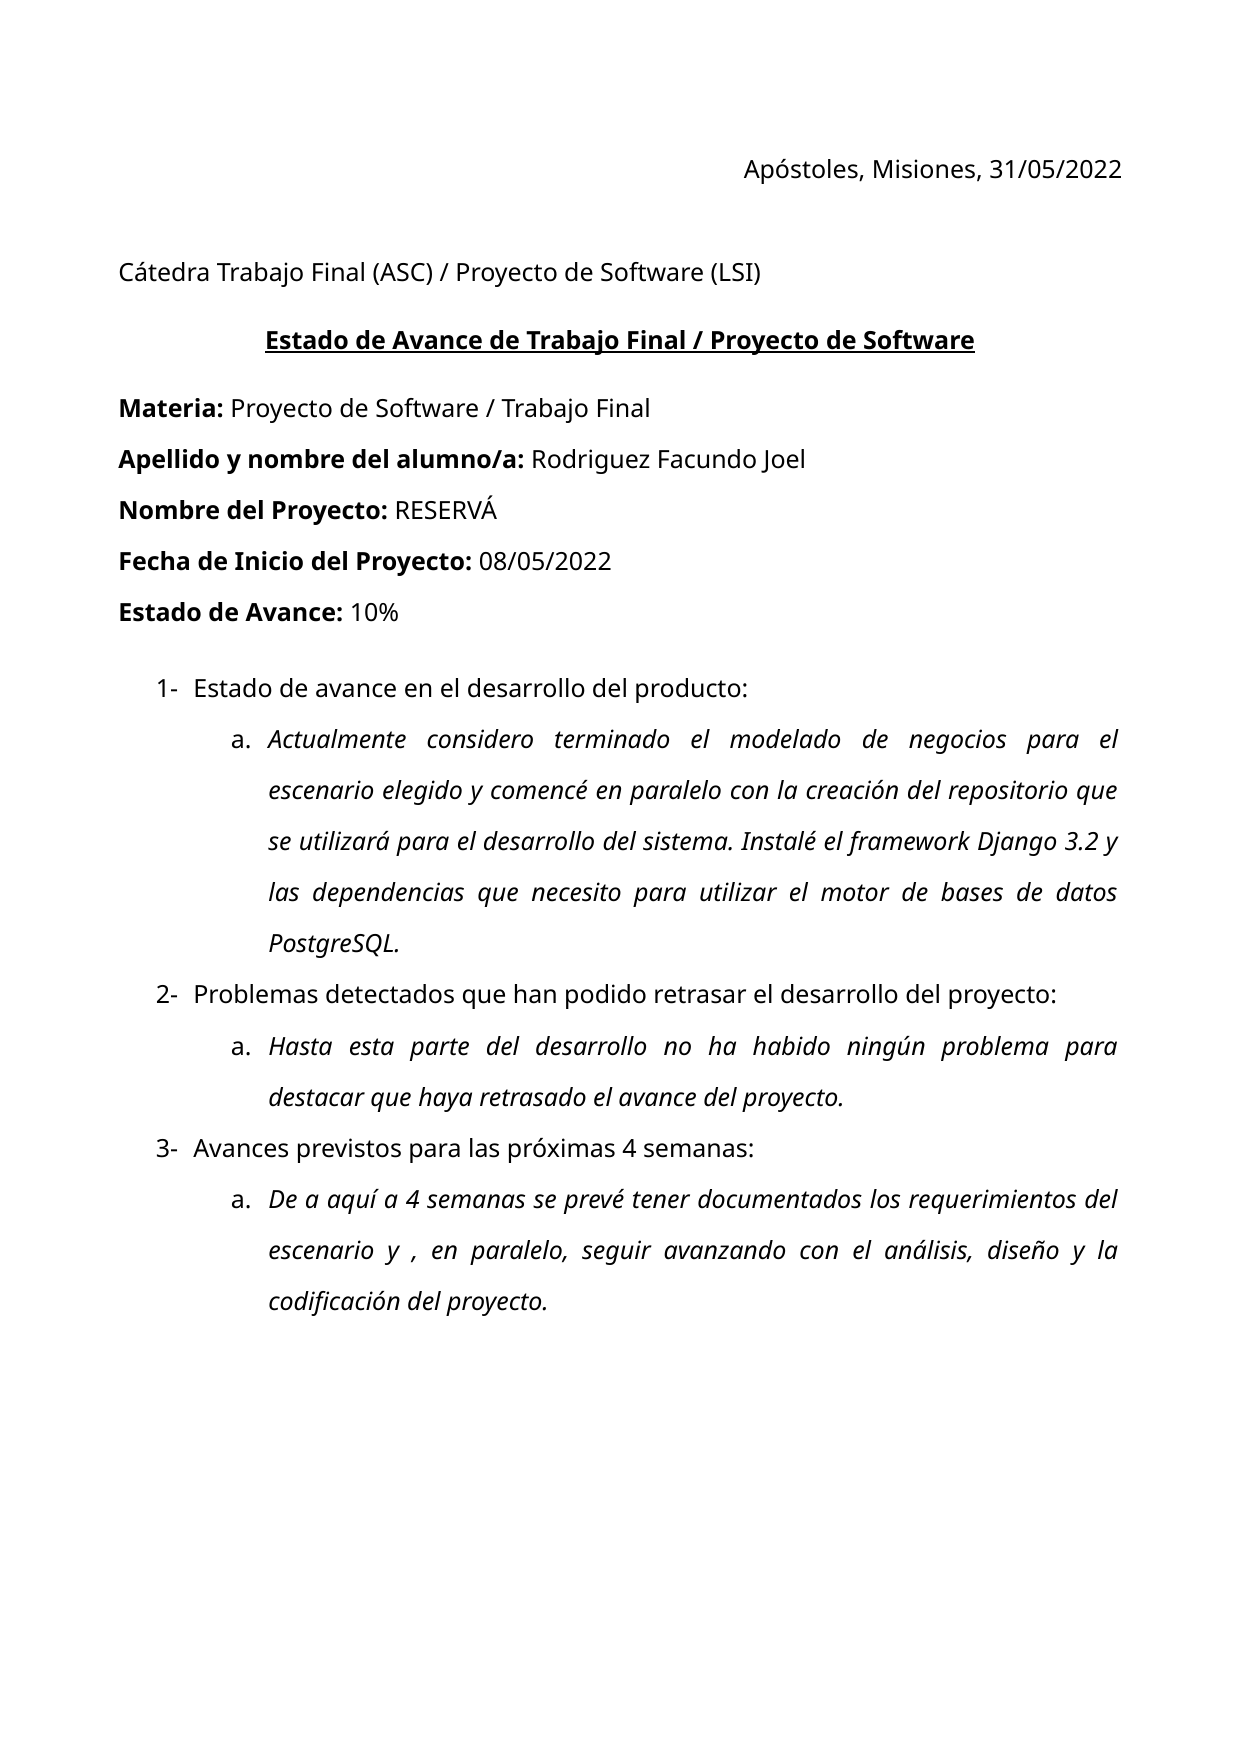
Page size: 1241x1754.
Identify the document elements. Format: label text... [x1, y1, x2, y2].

text Fecha de Inicio del Proyecto: 08/05/2022 [118, 544, 1122, 578]
list De a aquí a 4 semanas se prevé tener documentados los requerimientos del escenario y , en paralelo, seguir avanzando con el análisis, diseño y la codificación del proyecto. [231, 1181, 1122, 1317]
list Hasta esta parte del desarrollo no ha habido ningún problema para destacar que haya retrasado el avance del proyecto. [231, 1028, 1122, 1113]
text Estado de Avance: 10% [118, 595, 1122, 629]
text Apellido y nombre del alumno/a: Rodriguez Facundo Joel [118, 442, 1122, 476]
text Nombre del Proyecto: RESERVÁ [118, 493, 1193, 527]
text Cátedra Trabajo Final (ASC) / Proyecto de Software (LSI) [118, 254, 1122, 288]
text Materia: Proyecto de Software / Trabajo Final [118, 391, 1122, 425]
text Estado de Avance de Trabajo Final / Proyecto de Software [118, 322, 1122, 357]
list Actualmente considero terminado el modelado de negocios para el escenario elegido y comencé en paralelo con la creación del repositorio que se utilizará para el desarrollo del sistema. Instalé el framework Django 3.2 y las dependencias que necesito para utilizar el motor de bases de datos PostgreSQL. [231, 722, 1122, 960]
list Estado de avance en el desarrollo del producto: [156, 671, 1122, 705]
list Problemas detectados que han podido retrasar el desarrollo del proyecto: [156, 977, 1122, 1011]
text Apóstoles, Misiones, 31/05/2022 [118, 152, 1122, 186]
list Avances previstos para las próximas 4 semanas: [156, 1130, 1122, 1164]
